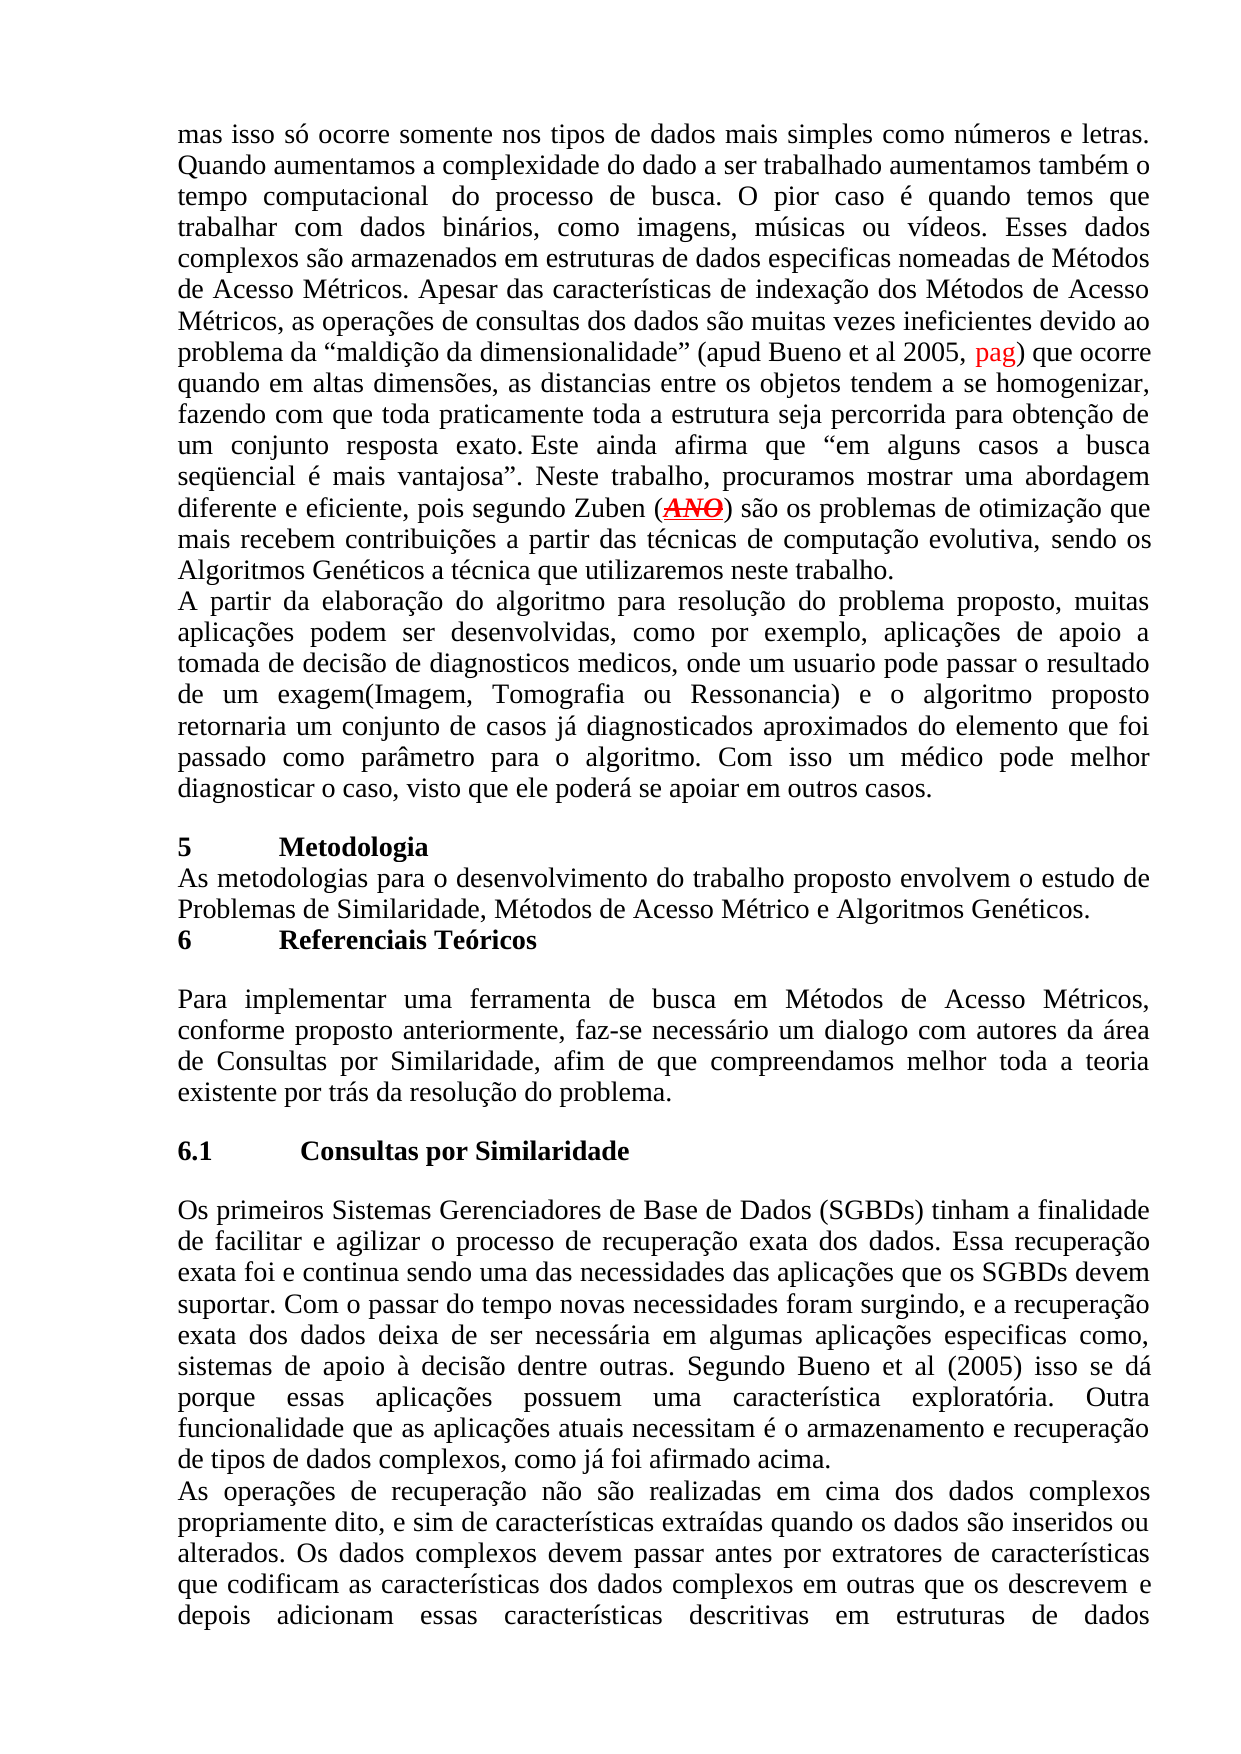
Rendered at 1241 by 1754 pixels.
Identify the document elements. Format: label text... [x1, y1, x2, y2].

text 6.1 Consultas por Similaridade [629, 1136, 1152, 1167]
text 6 Referenciais Teóricos [177, 924, 1152, 956]
text Para implementar uma ferramenta de busca em Métodos de Acesso Métricos, conforme proposto anteriormente, faz-se necessário um dialogo com autores da área de Consultas por Similaridade, afim de que compreendamos melhor toda a teoria existente por trás da resolução do problema. [673, 1077, 1152, 1108]
text 5 Metodologia [429, 831, 1152, 862]
text 5 Metodologia [191, 831, 279, 862]
text 6.1 Consultas por Similaridade [212, 1136, 300, 1167]
